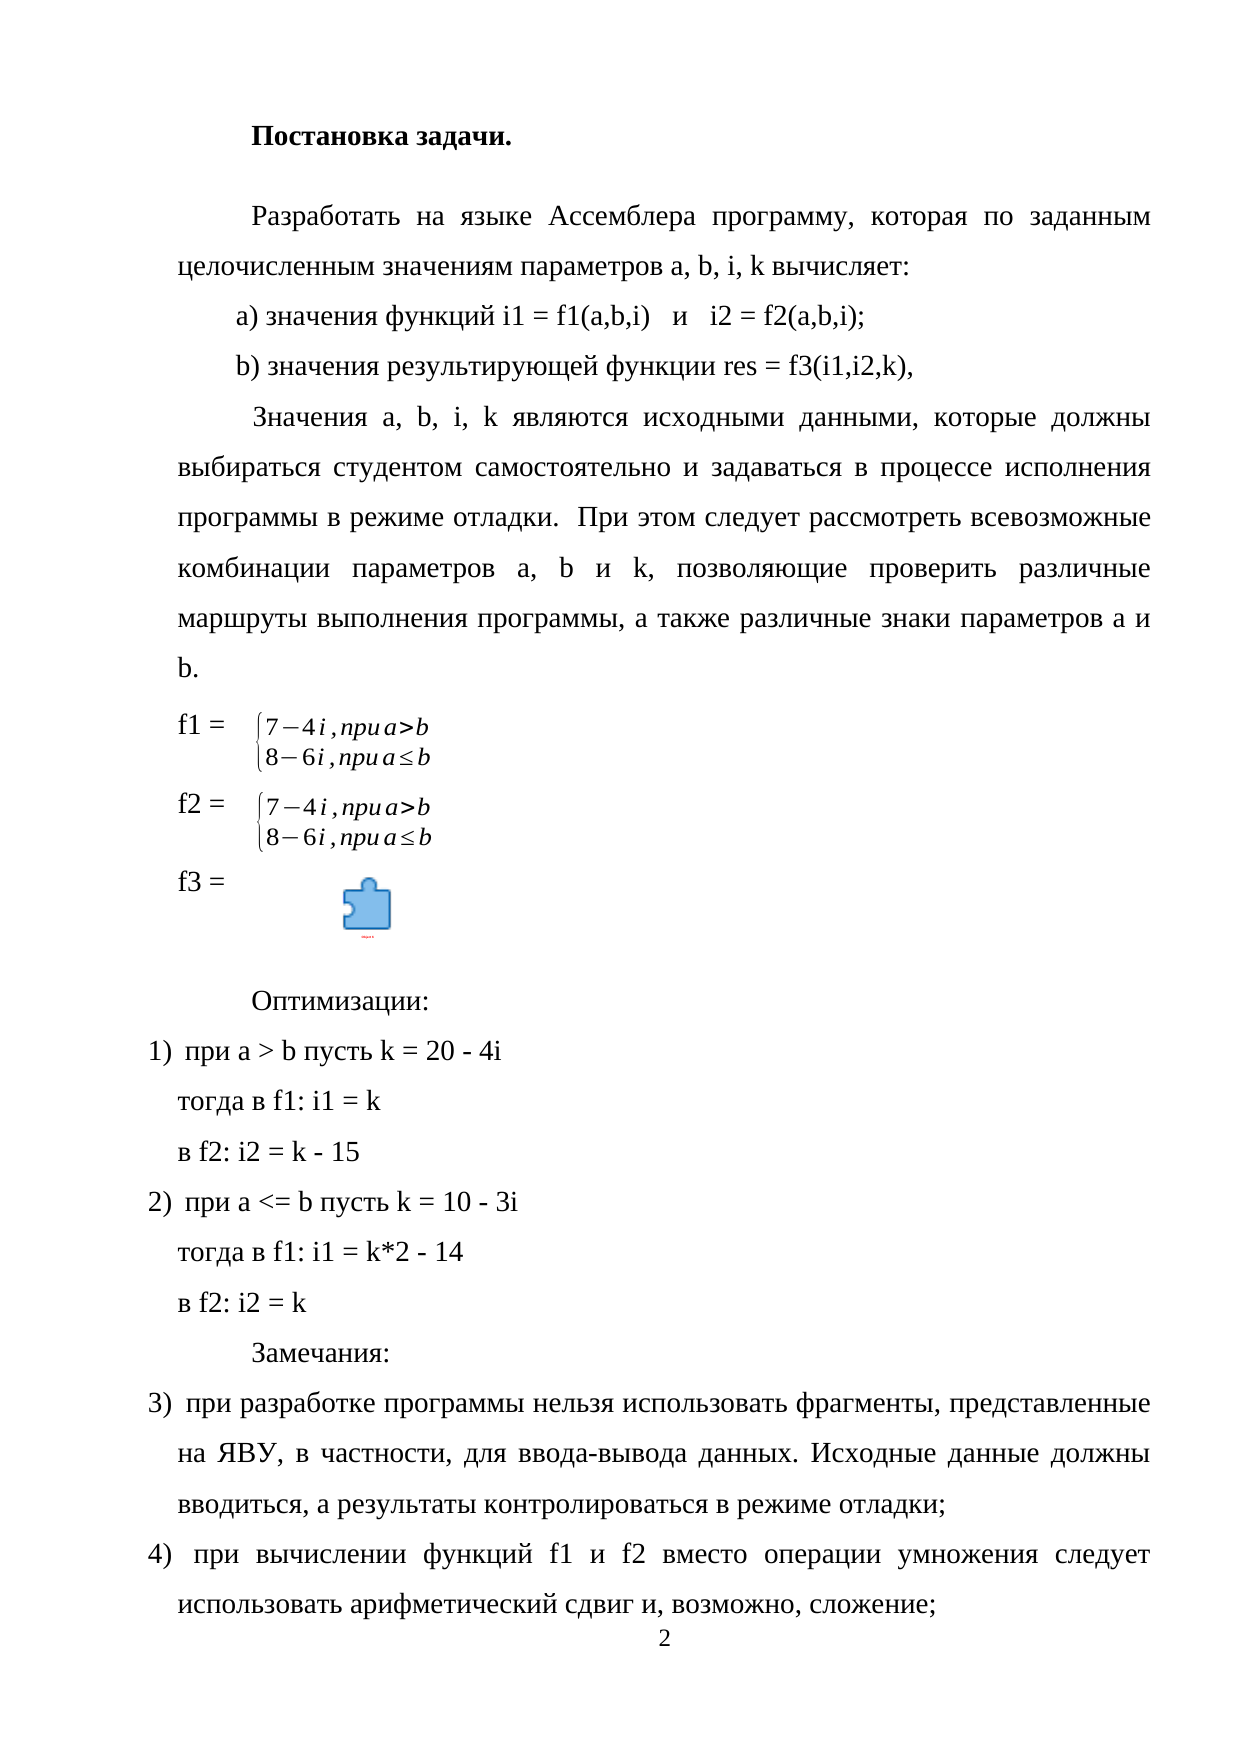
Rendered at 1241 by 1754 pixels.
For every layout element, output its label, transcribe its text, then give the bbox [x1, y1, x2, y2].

list тогда в f1: i1 = k [148, 1083, 1152, 1117]
text f3 = [177, 870, 1152, 897]
text Постановка задачи. [177, 118, 1152, 152]
text а) значения функций i1 = f1(a,b,i) и i2 = f2(a,b,i); [177, 298, 1152, 332]
list при разработке программы нельзя использовать фрагменты, представленные на ЯВУ, в частности, для ввода-вывода данных. Исходные данные должны вводиться, а результаты контролироваться в режиме отладки; [148, 1385, 1152, 1519]
text f1 = [177, 713, 1152, 740]
list при a <= b пусть k = 10 - 3i [148, 1184, 1152, 1218]
list тогда в f1: i1 = k*2 - 14 [148, 1234, 1152, 1268]
text Замечания: [177, 1335, 1152, 1368]
text Значения a, b, i, k являются исходными данными, которые должны выбираться студентом самостоятельно и задаваться в процессе исполнения программы в режиме отладки. При этом следует рассмотреть всевозможные комбинации параметров a, b и k, позволяющие проверить различные маршруты выполнения программы, а также различные знаки параметров a и b. [177, 399, 1152, 684]
list при a > b пусть k = 20 - 4i [148, 1033, 1152, 1067]
text b) значения результирующей функции res = f3(i1,i2,k), [177, 348, 1152, 382]
text Разработать на языке Ассемблера программу, которая по заданным целочисленным значениям параметров a, b, i, k вычисляет: [177, 198, 1152, 281]
text Оптимизации: [177, 983, 1152, 1016]
list при вычислении функций f1 и f2 вместо операции умножения следует использовать арифметический сдвиг и, возможно, сложение; [148, 1536, 1152, 1620]
text f2 = [177, 792, 1152, 818]
list в f2: i2 = k [148, 1285, 1152, 1318]
list в f2: i2 = k - 15 [148, 1134, 1152, 1167]
